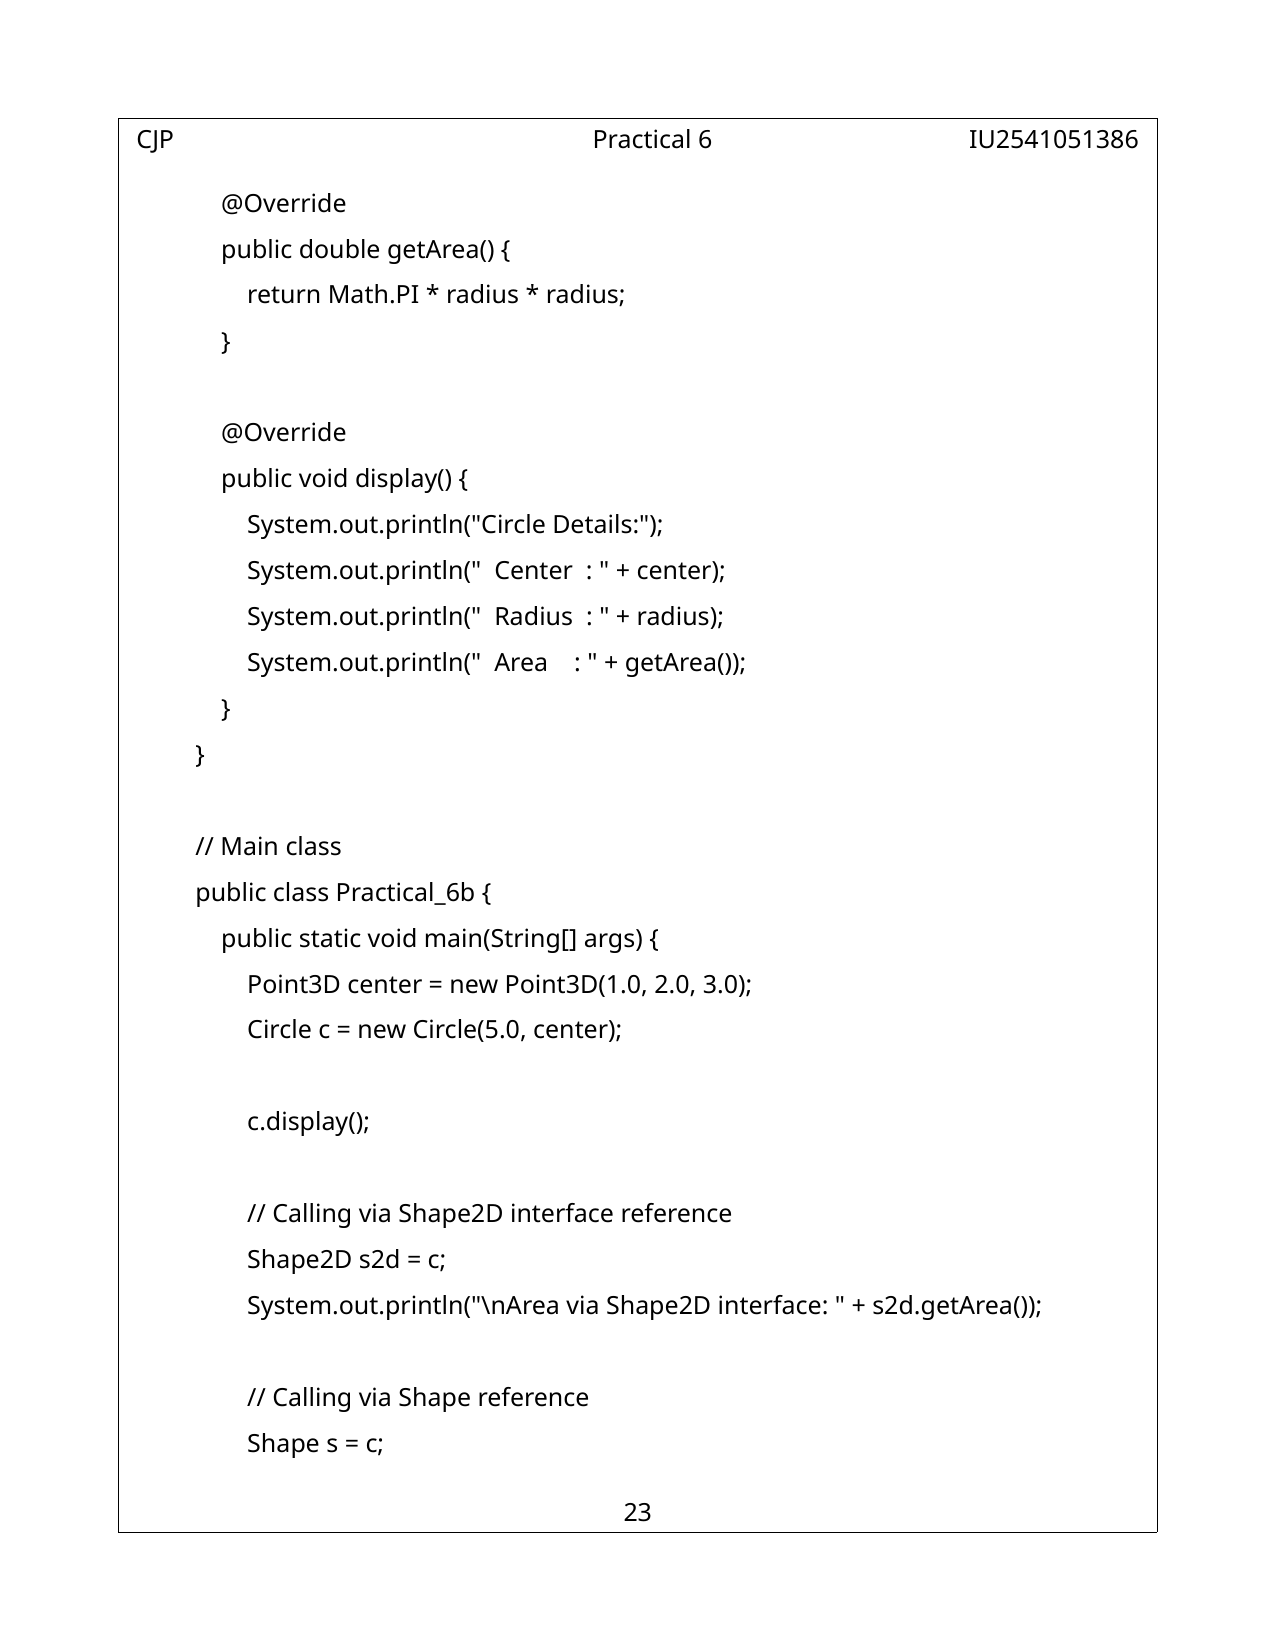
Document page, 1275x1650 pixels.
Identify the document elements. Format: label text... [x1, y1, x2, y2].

text // Calling via Shape2D interface reference [195, 1196, 1154, 1230]
text return Math.PI * radius * radius; [195, 277, 1154, 311]
text Shape2D s2d = c; [195, 1242, 1154, 1276]
text @Override [195, 415, 1154, 449]
text c.display(); [195, 1104, 1154, 1138]
text public class Practical_6b { [195, 874, 1154, 908]
text @Override [195, 185, 1154, 219]
text System.out.println(" Area : " + getArea()); [195, 645, 1154, 679]
text System.out.println("\nArea via Shape2D interface: " + s2d.getArea()); [195, 1288, 1154, 1322]
text System.out.println(" Center : " + center); [195, 553, 1154, 587]
text Point3D center = new Point3D(1.0, 2.0, 3.0); [195, 966, 1154, 1000]
text // Main class [195, 828, 1154, 862]
text } [195, 737, 1154, 771]
text System.out.println(" Radius : " + radius); [195, 599, 1154, 633]
text public static void main(String[] args) { [195, 920, 1154, 954]
text Circle c = new Circle(5.0, center); [195, 1012, 1154, 1046]
text public double getArea() { [195, 231, 1154, 265]
text } [195, 323, 1154, 357]
text public void display() { [195, 461, 1154, 495]
text // Calling via Shape reference [195, 1380, 1154, 1414]
text System.out.println("Circle Details:"); [195, 507, 1154, 541]
text Shape s = c; [195, 1426, 1154, 1460]
text } [195, 691, 1154, 725]
